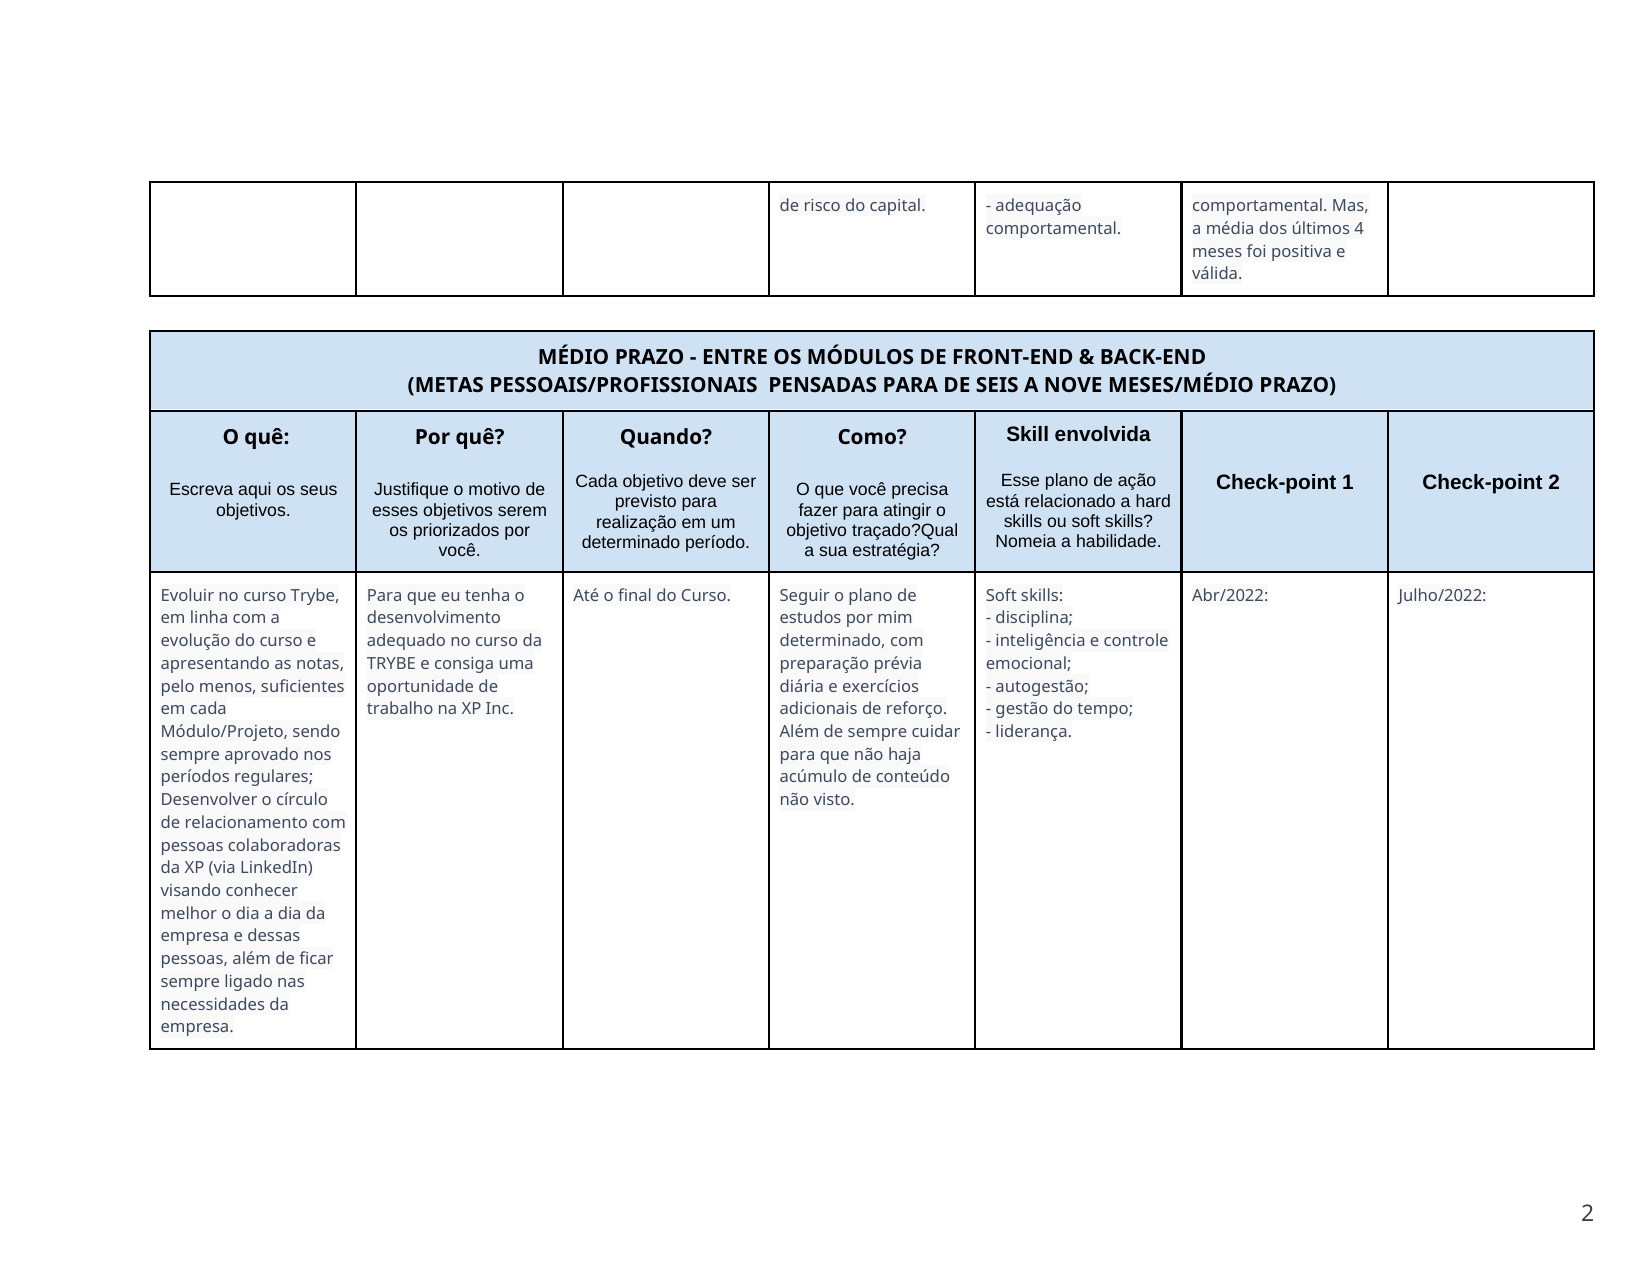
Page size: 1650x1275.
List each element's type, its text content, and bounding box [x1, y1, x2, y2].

table_cell O quê: Escreva aqui os seus objetivos. [151, 412, 355, 571]
table_cell Soft skills: - disciplina; - inteligência e controle emocional; - autogestão; - gestão do tempo; - liderança. [976, 573, 1180, 1048]
table_cell Para que eu tenha o desenvolvimento adequado no curso da TRYBE e consiga uma oportunidade de trabalho na XP Inc. [357, 573, 562, 1048]
table_cell Até o final do Curso. [564, 573, 768, 1048]
table_cell - adequação comportamental. [976, 183, 1180, 295]
table_cell Seguir o plano de estudos por mim determinado, com preparação prévia diária e exercícios adicionais de reforço. Além de sempre cuidar para que não haja acúmulo de conteúdo não visto. [770, 573, 974, 1048]
table_cell comportamental. Mas, a média dos últimos 4 meses foi positiva e válida. [1183, 183, 1387, 295]
table_cell Por quê? Justifique o motivo de esses objetivos serem os priorizados por você. [357, 412, 562, 571]
table_cell Evoluir no curso Trybe, em linha com a evolução do curso e apresentando as notas, pelo menos, suficientes em cada Módulo/Projeto, sendo sempre aprovado nos períodos regulares; Desenvolver o círculo de relacionamento com pessoas colaboradoras da XP (via LinkedIn) visando conhecer melhor o dia a dia da empresa e dessas pessoas, além de ficar sempre ligado nas necessidades da empresa. [151, 573, 355, 1048]
table_cell Julho/2022: [1389, 573, 1593, 1048]
table_cell Abr/2022: [1183, 573, 1387, 1048]
table_cell de risco do capital. [770, 183, 974, 295]
table_cell [357, 183, 562, 295]
table_cell Como? O que você precisa fazer para atingir o objetivo traçado?Qual a sua estratégia? [770, 412, 974, 571]
table_cell Check-point 2 [1389, 412, 1593, 571]
table_header MÉDIO PRAZO - ENTRE OS MÓDULOS DE FRONT-END & BACK-END (METAS PESSOAIS/PROFISSIONAIS PENSADAS PARA DE SEIS A NOVE MESES/MÉDIO PRAZO) [151, 332, 1593, 409]
table_cell [1389, 183, 1593, 295]
table_cell [151, 183, 355, 295]
table_cell Skill envolvida Esse plano de ação está relacionado a hard skills ou soft skills? Nomeia a habilidade. [976, 412, 1180, 571]
table_cell Quando? Cada objetivo deve ser previsto para realização em um determinado período. [564, 412, 768, 571]
table_cell Check-point 1 [1183, 412, 1387, 571]
table_cell [564, 183, 768, 295]
